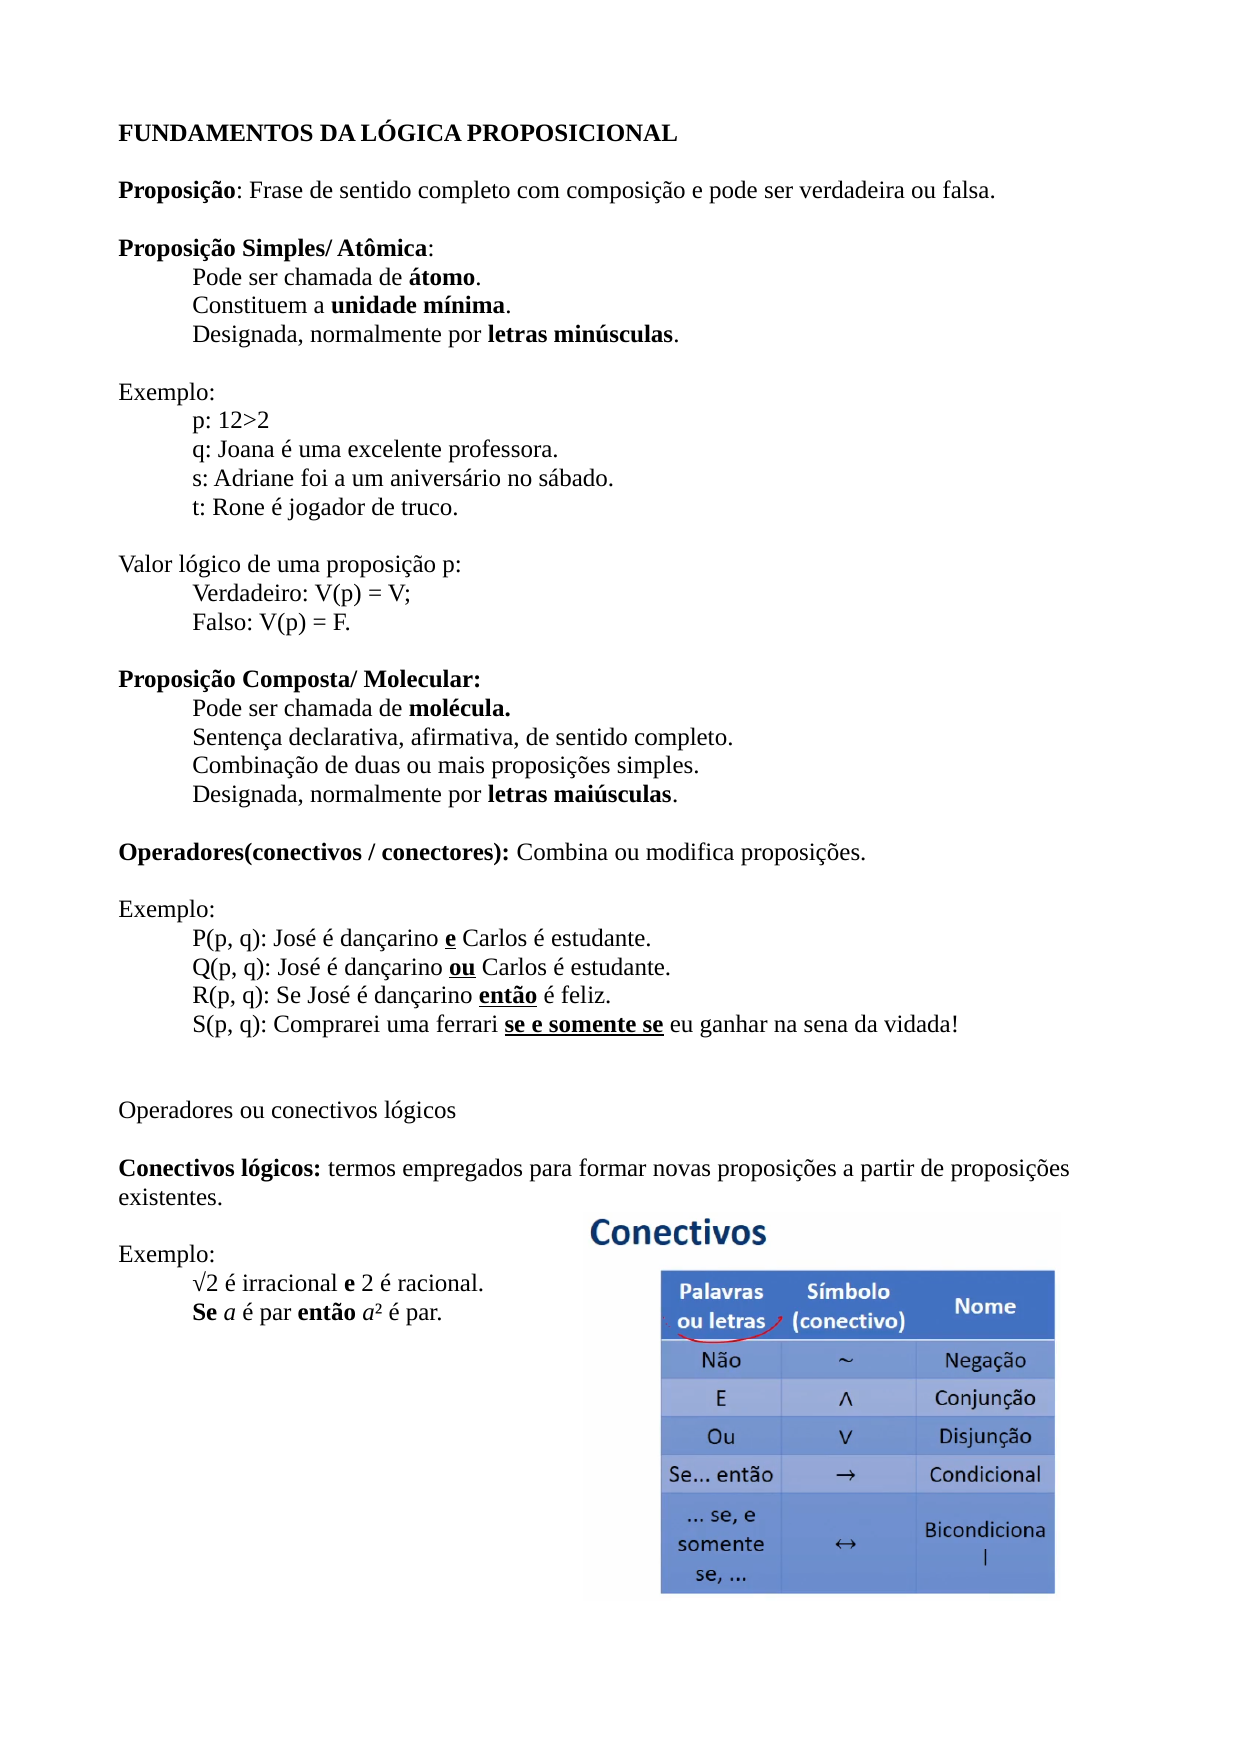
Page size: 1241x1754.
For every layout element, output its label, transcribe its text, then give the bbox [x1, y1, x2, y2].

text p: 12>2 [118, 406, 1122, 434]
text Verdadeiro: V(p) = V; [118, 578, 1122, 607]
text R(p, q): Se José é dançarino então é feliz. [118, 981, 1122, 1009]
text Valor lógico de uma proposição p: [118, 549, 1122, 578]
text Combinação de duas ou mais proposições simples. [118, 751, 1122, 779]
text s: Adriane foi a um aniversário no sábado. [118, 463, 1122, 492]
text Falso: V(p) = F. [118, 607, 1122, 636]
text Q(p, q): José é dançarino ou Carlos é estudante. [118, 952, 1122, 981]
text Proposição Composta/ Molecular: [118, 664, 1122, 693]
picture [583, 1212, 1062, 1601]
text Pode ser chamada de molécula. [118, 693, 1122, 722]
text [1062, 1239, 1122, 1268]
text Designada, normalmente por letras maiúsculas. [118, 779, 1122, 808]
text [1062, 1297, 1122, 1326]
text Pode ser chamada de átomo. [118, 262, 1122, 291]
text Conectivos lógicos: termos empregados para formar novas proposições a partir de proposições existentes. [118, 1153, 1122, 1211]
text Operadores ou conectivos lógicos [118, 1096, 1122, 1124]
text Proposição: Frase de sentido completo com composição e pode ser verdadeira ou falsa. [118, 176, 1122, 204]
text P(p, q): José é dançarino e Carlos é estudante. [118, 923, 1122, 952]
text q: Joana é uma excelente professora. [118, 434, 1122, 463]
text √2 é irracional e 2 é racional. [118, 1268, 583, 1297]
text Constituem a unidade mínima. [118, 291, 1122, 319]
text Proposição Simples/ Atômica: [118, 233, 1122, 262]
text t: Rone é jogador de truco. [118, 492, 1122, 521]
text Exemplo: [118, 1239, 583, 1268]
text S(p, q): Comprarei uma ferrari se e somente se eu ganhar na sena da vidada! [118, 1009, 1122, 1038]
text Exemplo: [118, 894, 1122, 923]
text Operadores(conectivos / conectores): Combina ou modifica proposições. [118, 837, 1122, 866]
text Designada, normalmente por letras minúsculas. [118, 319, 1122, 348]
text Se a é par então a² é par. [118, 1297, 583, 1326]
text Sentença declarativa, afirmativa, de sentido completo. [118, 722, 1122, 751]
text [1062, 1268, 1122, 1297]
text Exemplo: [118, 377, 1122, 406]
text FUNDAMENTOS DA LÓGICA PROPOSICIONAL [118, 118, 1122, 147]
